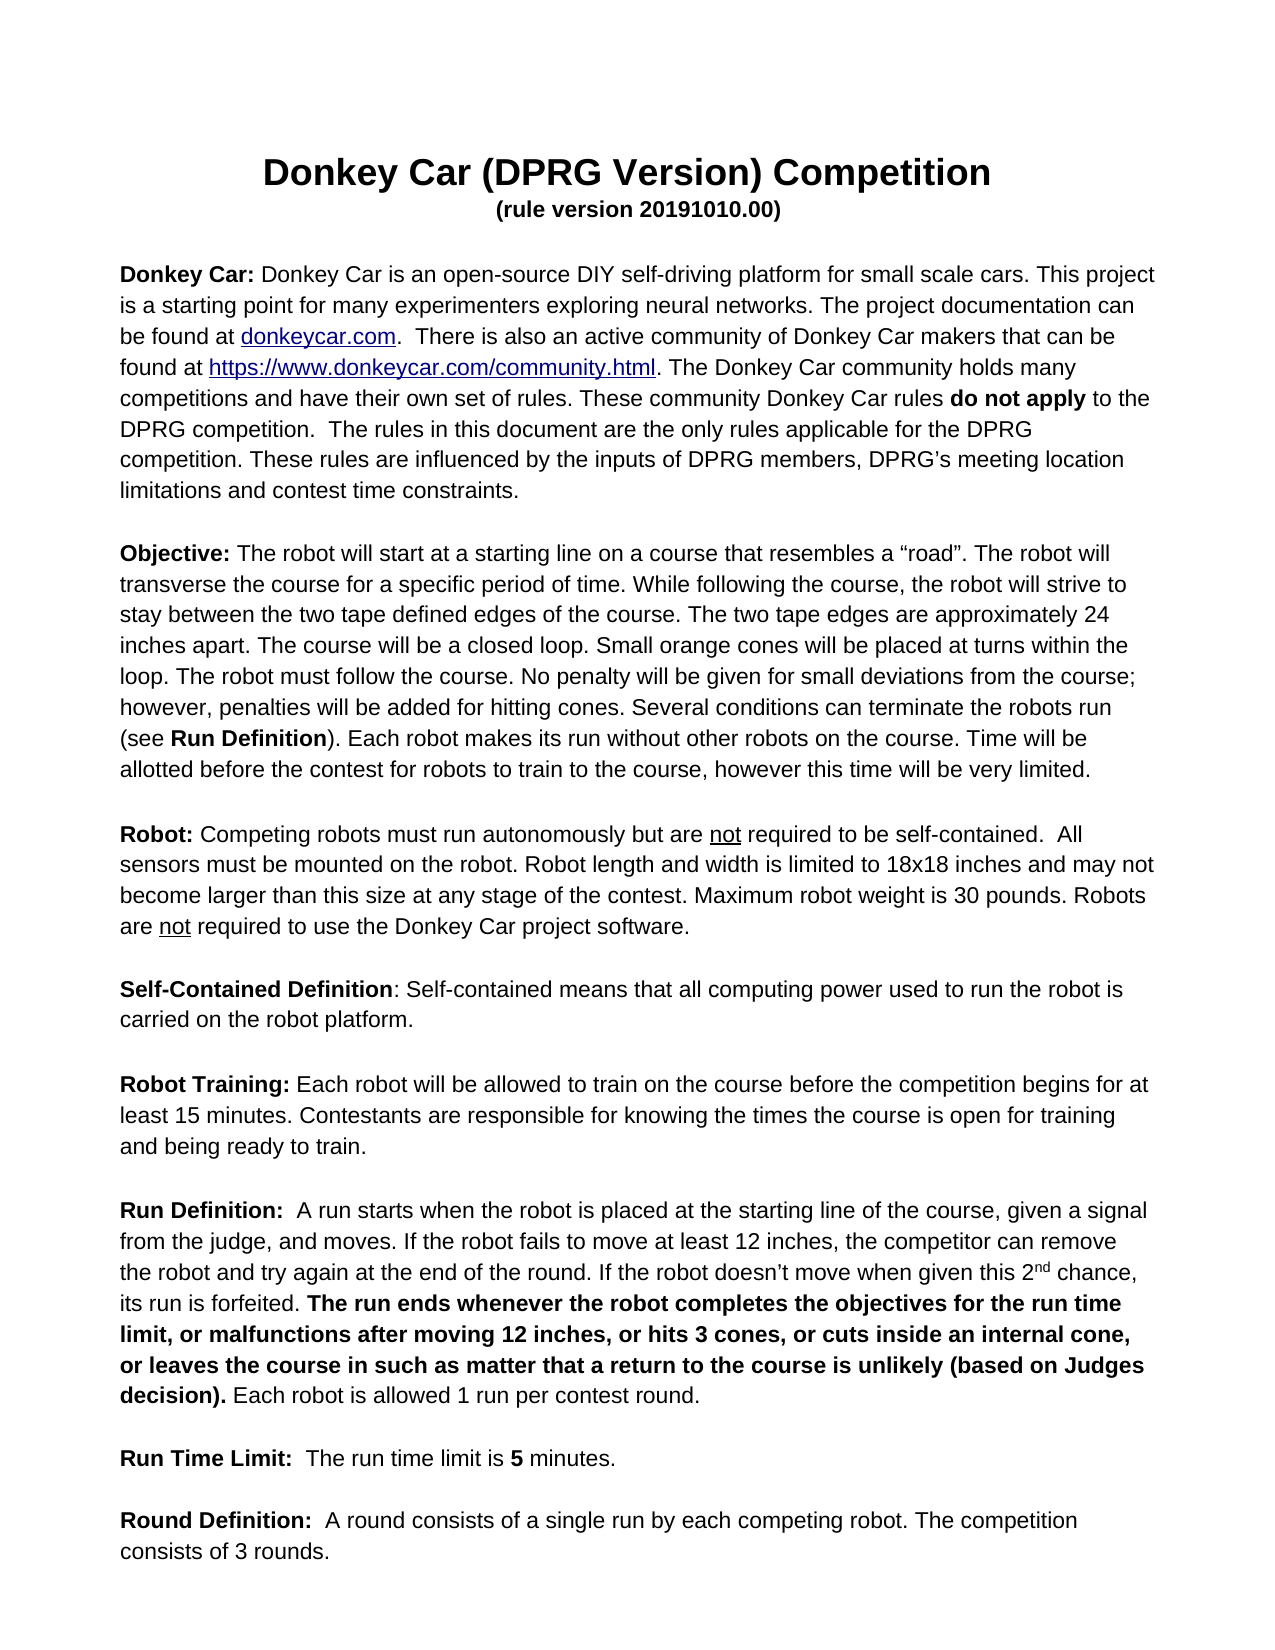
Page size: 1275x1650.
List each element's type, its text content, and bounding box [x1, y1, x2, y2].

text Robot: Competing robots must run autonomously but are not required to be self-contained. All sensors must be mounted on the robot. Robot length and width is limited to 18x18 inches and may not become larger than this size at any stage of the contest. Maximum robot weight is 30 pounds. Robots are not required to use the Donkey Car project software. [119, 821, 1155, 939]
text Donkey Car: Donkey Car is an open-source DIY self-driving platform for small scale cars. This project is a starting point for many experimenters exploring neural networks. The project documentation can be found at donkeycar.com. There is also an active community of Donkey Car makers that can be found at https://www.donkeycar.com/community.html. The Donkey Car community holds many competitions and have their own set of rules. These community Donkey Car rules do not apply to the DPRG competition. The rules in this document are the only rules applicable for the DPRG competition. These rules are influenced by the inputs of DPRG members, DPRG’s meeting location limitations and contest time constraints. [119, 261, 1155, 503]
text Self-Contained Definition: Self-contained means that all computing power used to run the robot is carried on the robot platform. [119, 976, 1155, 1033]
text Robot Training: Each robot will be allowed to train on the course before the competition begins for at least 15 minutes. Contestants are responsible for knowing the times the course is open for training and being ready to train. [119, 1071, 1155, 1159]
text Donkey Car (DPRG Version) Competition [120, 150, 1155, 193]
text (rule version 20191010.00) [122, 196, 1155, 222]
text Run Definition: A run starts when the robot is placed at the starting line of the course, given a signal from the judge, and moves. If the robot fails to move at least 12 inches, the competitor can remove the robot and try again at the end of the round. If the robot doesn’t move when given this 2nd chance, its run is forfeited. The run ends whenever the robot completes the objectives for the run time limit, or malfunctions after moving 12 inches, or hits 3 cones, or cuts inside an internal cone, or leaves the course in such as matter that a return to the course is unlikely (based on Judges decision). Each robot is allowed 1 run per contest round. [119, 1197, 1155, 1409]
text Run Time Limit: The run time limit is 5 minutes. [119, 1445, 1155, 1471]
text Objective: The robot will start at a starting line on a course that resembles a “road”. The robot will transverse the course for a specific period of time. While following the course, the robot will strive to stay between the two tape defined edges of the course. The two tape edges are approximately 24 inches apart. The course will be a closed loop. Small orange cones will be placed at turns within the loop. The robot must follow the course. No penalty will be given for small deviations from the course; however, penalties will be added for hitting cones. Several conditions can terminate the robots run (see Run Definition). Each robot makes its run without other robots on the course. Time will be allotted before the contest for robots to train to the course, however this time will be very limited. [119, 540, 1155, 782]
text Round Definition: A round consists of a single run by each competing robot. The competition consists of 3 rounds. [120, 1507, 1155, 1564]
